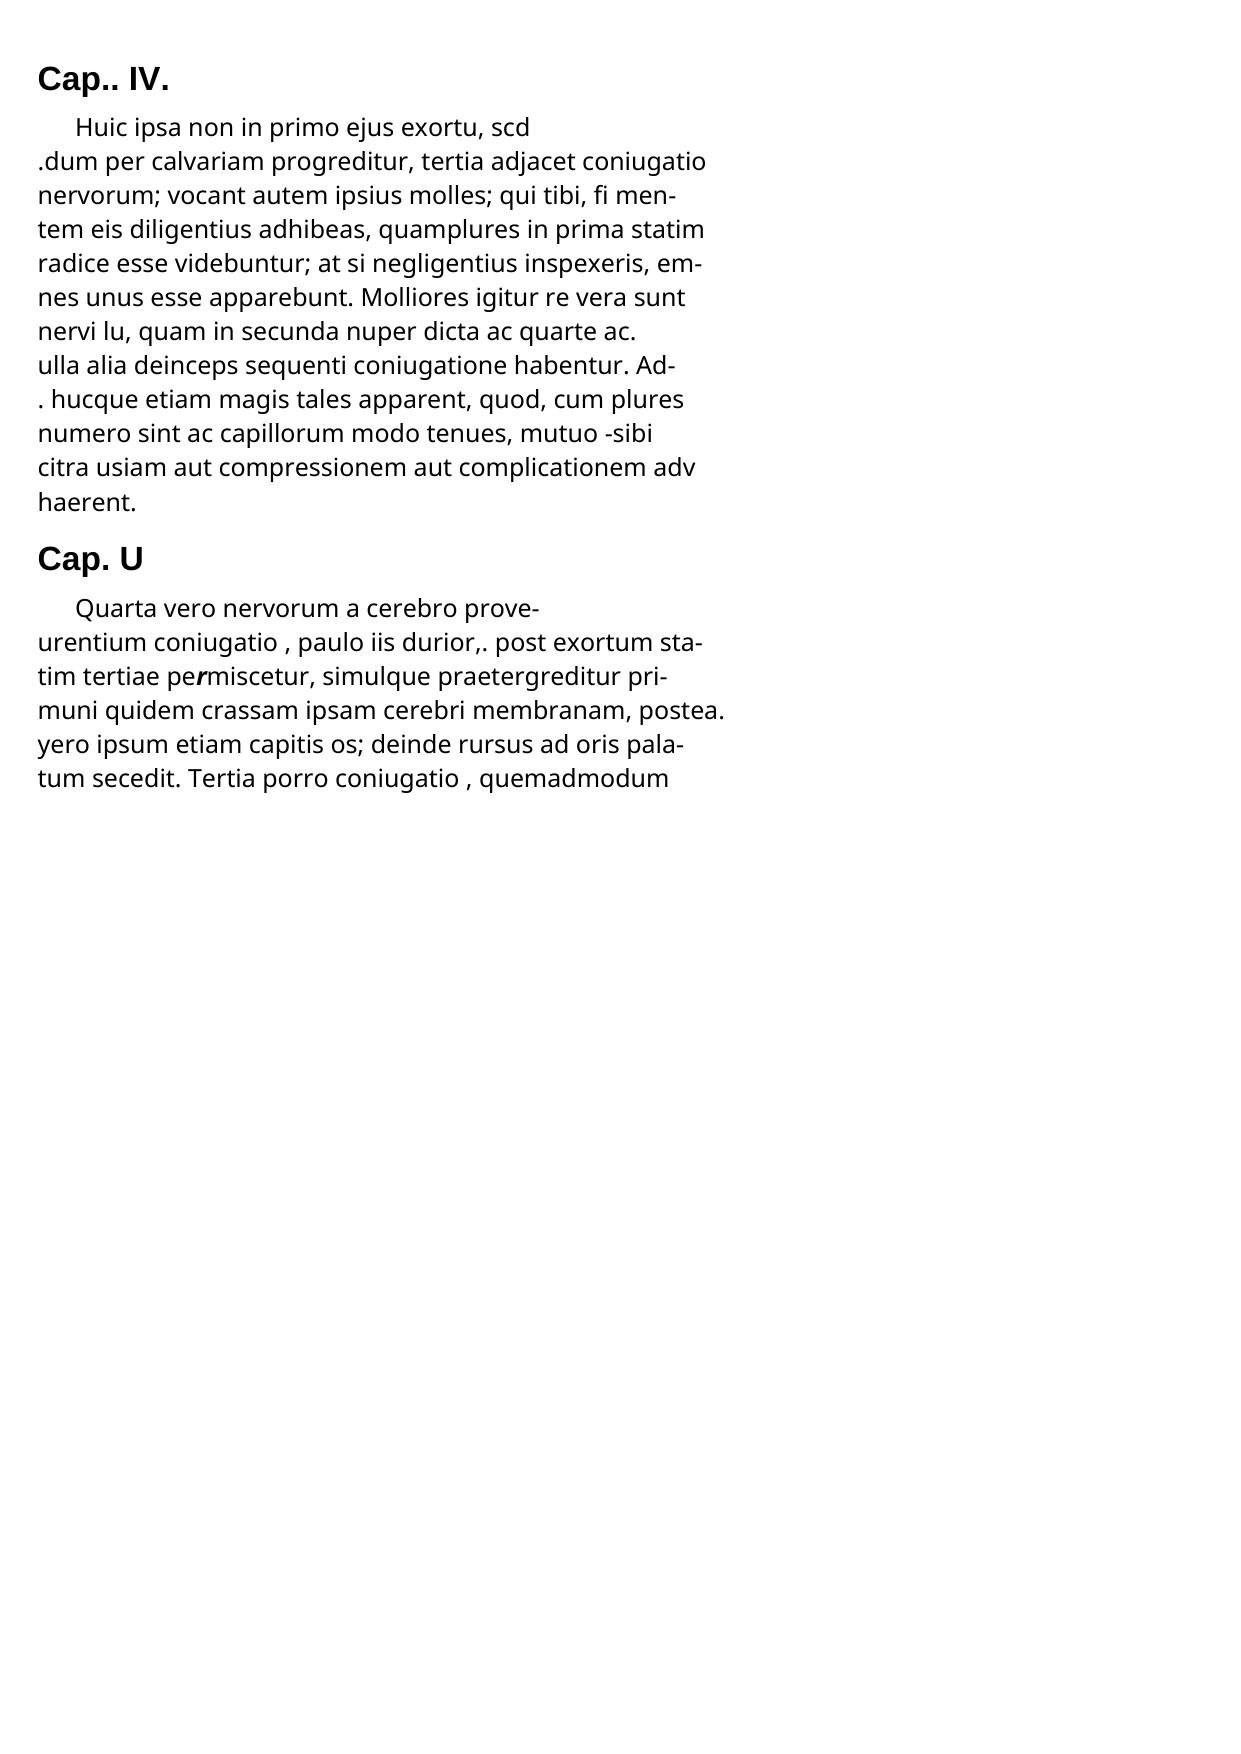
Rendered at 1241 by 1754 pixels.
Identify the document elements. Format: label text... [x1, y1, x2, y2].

subtitle Cap. U [37, 539, 1203, 578]
text Huic ipsa non in primo ejus exortu, scd .dum per calvariam progreditur, tertia adjacet coniugatio nervorum; vocant autem ipsius molles; qui tibi, fi men- tem eis diligentius adhibeas, quamplures in prima statim radice esse videbuntur; at si negligentius inspexeris, em- nes unus esse apparebunt. Molliores igitur re vera sunt nervi lu, quam in secunda nuper dicta ac quarte ac. ulla alia deinceps sequenti coniugatione habentur. Ad- . hucque etiam magis tales apparent, quod, cum plures numero sint ac capillorum modo tenues, mutuo -sibi citra usiam aut compressionem aut complicationem adv haerent. [37, 109, 1203, 518]
text Quarta vero nervorum a cerebro prove- urentium coniugatio , paulo iis durior,. post exortum sta- tim tertiae permiscetur, simulque praetergreditur pri- muni quidem crassam ipsam cerebri membranam, postea. yero ipsum etiam capitis os; deinde rursus ad oris pala- tum secedit. Tertia porro coniugatio , quemadmodum [37, 590, 1203, 794]
subtitle Cap.. IV. [37, 58, 1203, 97]
